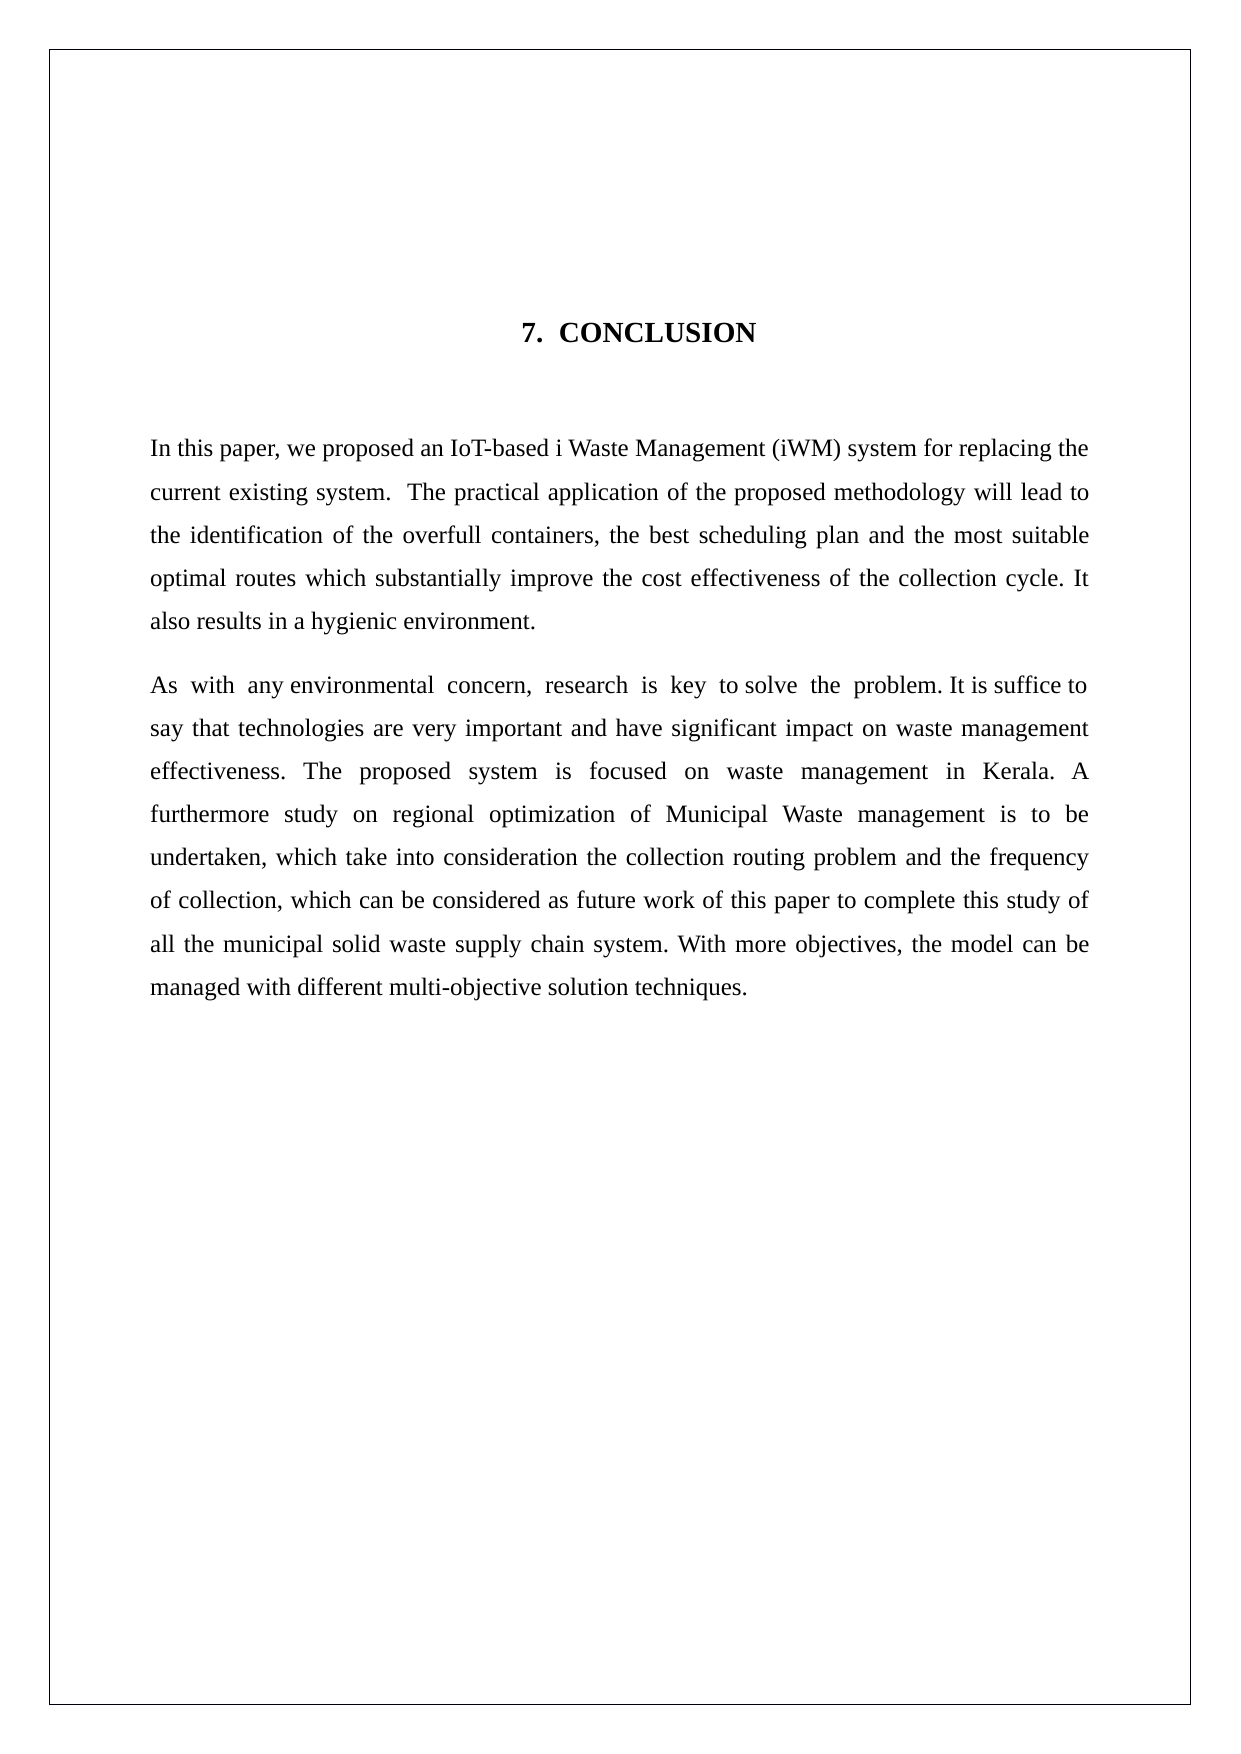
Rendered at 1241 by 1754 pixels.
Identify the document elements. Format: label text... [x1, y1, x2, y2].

text In this paper, we proposed an IoT-based i Waste Management (iWM) system for replacing the current existing system. The practical application of the proposed methodology will lead to the identification of the overfull containers, the best scheduling plan and the most suitable optimal routes which substantially improve the cost effectiveness of the collection cycle. It also results in a hygienic environment. [150, 433, 1090, 635]
list CONCLUSION [187, 315, 1090, 348]
text As with any environmental concern, research is key to solve the problem. It is suffice to say that technologies are very important and have significant impact on waste management effectiveness. The proposed system is focused on waste management in Kerala. A furthermore study on regional optimization of Municipal Waste management is to be undertaken, which take into consideration the collection routing problem and the frequency of collection, which can be considered as future work of this paper to complete this study of all the municipal solid waste supply chain system. With more objectives, the model can be managed with different multi-objective solution techniques. [150, 670, 1090, 1001]
